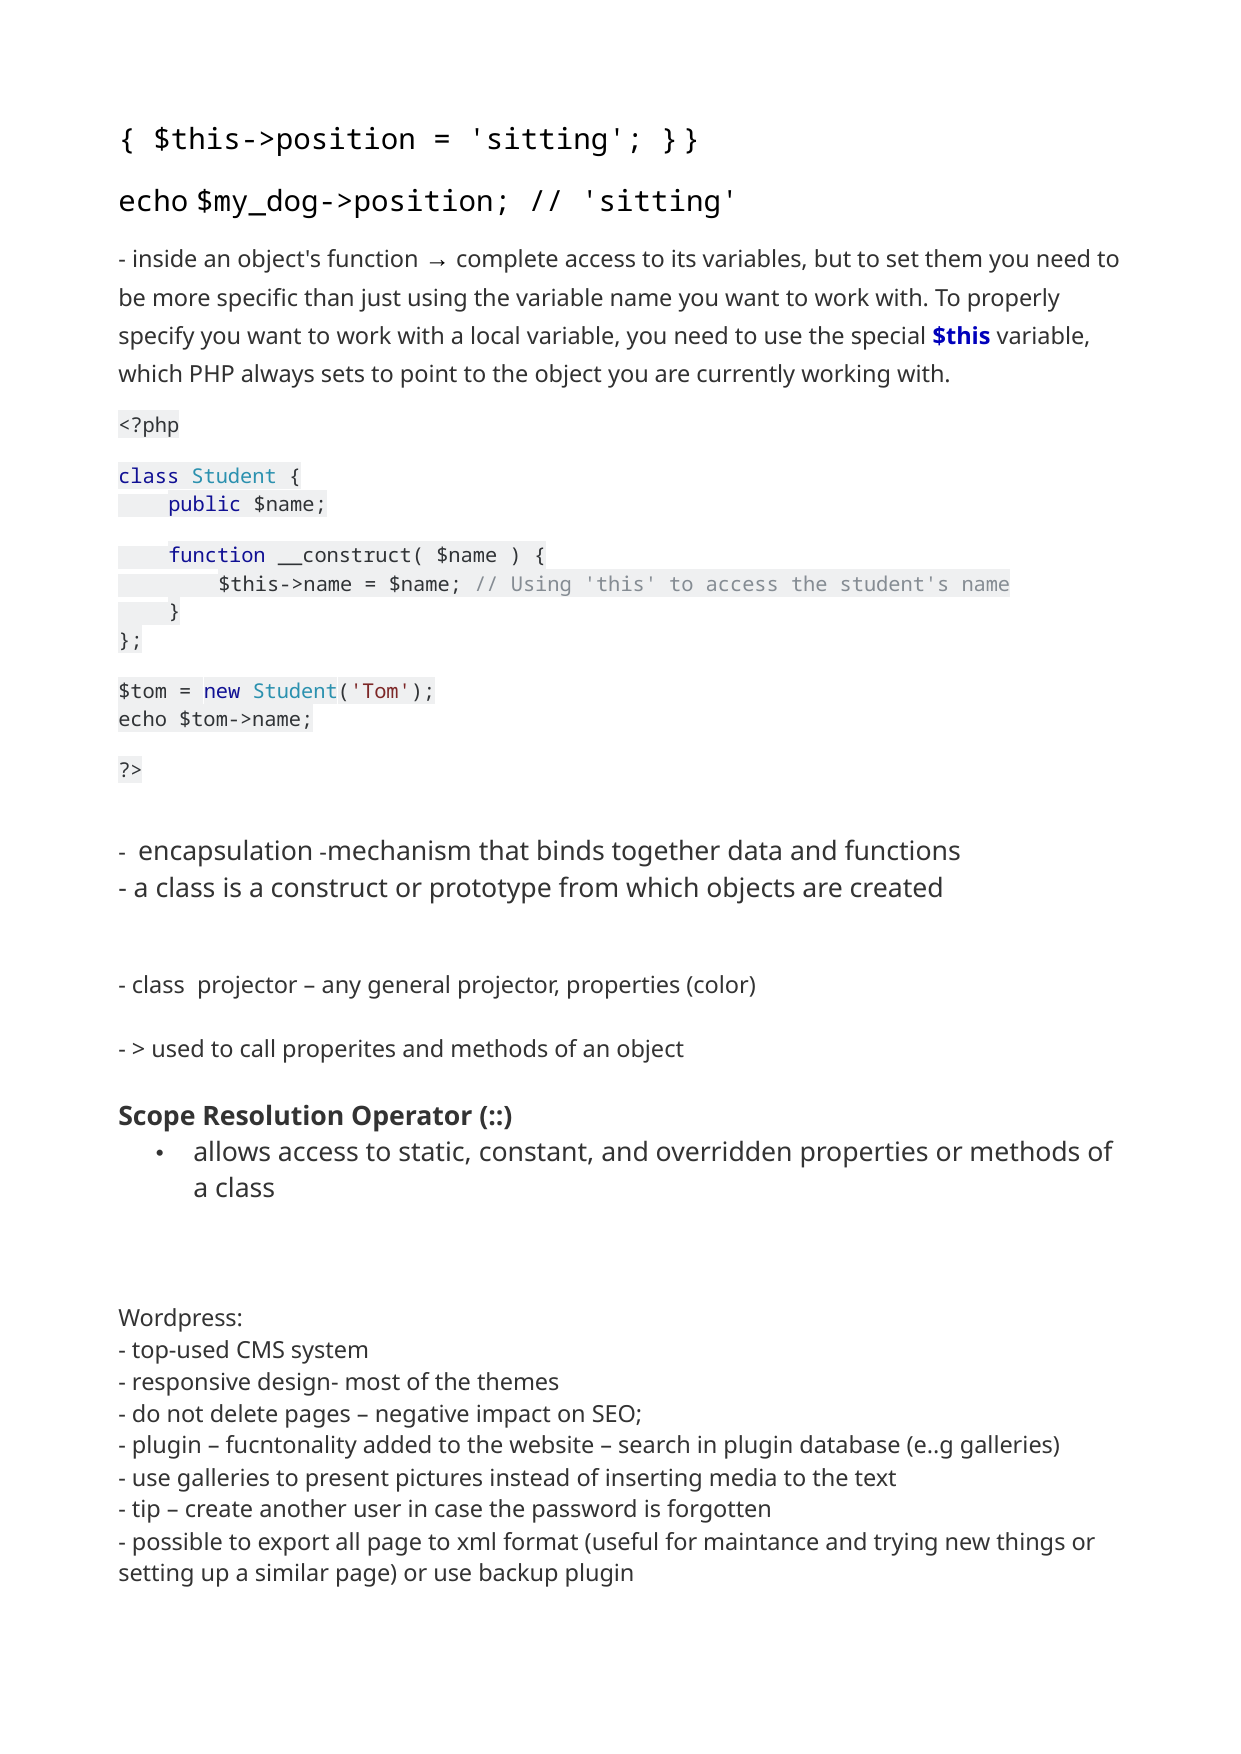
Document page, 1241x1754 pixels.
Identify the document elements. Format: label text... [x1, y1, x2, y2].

text Scope Resolution Operator (::) [118, 1097, 1122, 1133]
text - tip – create another user in case the password is forgotten [118, 1493, 1122, 1525]
list allows access to static, constant, and overridden properties or methods of a class [156, 1133, 1122, 1205]
text $this->name = $name; // Using 'this' to access the student's name [118, 569, 1122, 597]
text - > used to call properites and methods of an object [118, 1033, 1122, 1064]
text function __construct( $name ) { [118, 541, 1122, 569]
text - plugin – fucntonality added to the website – search in plugin database (e..g galleries) [118, 1429, 1122, 1461]
text - use galleries to present pictures instead of inserting media to the text [118, 1461, 1122, 1493]
text } [118, 597, 1122, 625]
text $tom = new Student('Tom'); [118, 677, 1122, 704]
text - encapsulation -mechanism that binds together data and functions [118, 832, 1122, 868]
text <?php [118, 410, 1122, 438]
text Wordpress: [118, 1301, 1122, 1333]
text - top-used CMS system [118, 1333, 1122, 1365]
text echo $tom->name; [118, 704, 1122, 732]
text - do not delete pages – negative impact on SEO; [118, 1397, 1122, 1429]
text }; [118, 625, 1122, 653]
text ?> [118, 756, 1122, 783]
text - responsive design- most of the themes [118, 1365, 1122, 1397]
text class Student { [118, 462, 1122, 489]
text - a class is a construct or prototype from which objects are created [118, 868, 1122, 905]
text - possible to export all page to xml format (useful for maintance and trying new things or setting up a similar page) or use backup plugin [118, 1525, 1122, 1589]
text echo $my_dog->position; // 'sitting' [118, 180, 1122, 220]
text - class projector – any general projector, properties (color) [118, 969, 1122, 1001]
text public $name; [118, 489, 1122, 517]
text { $this->position = 'sitting'; } } [118, 118, 1122, 158]
text - inside an object's function → complete access to its variables, but to set them you need to be more specific than just using the variable name you want to work with. To properly specify you want to work with a local variable, you need to use the special $this variable, which PHP always sets to point to the object you are currently working with. [118, 242, 1122, 389]
